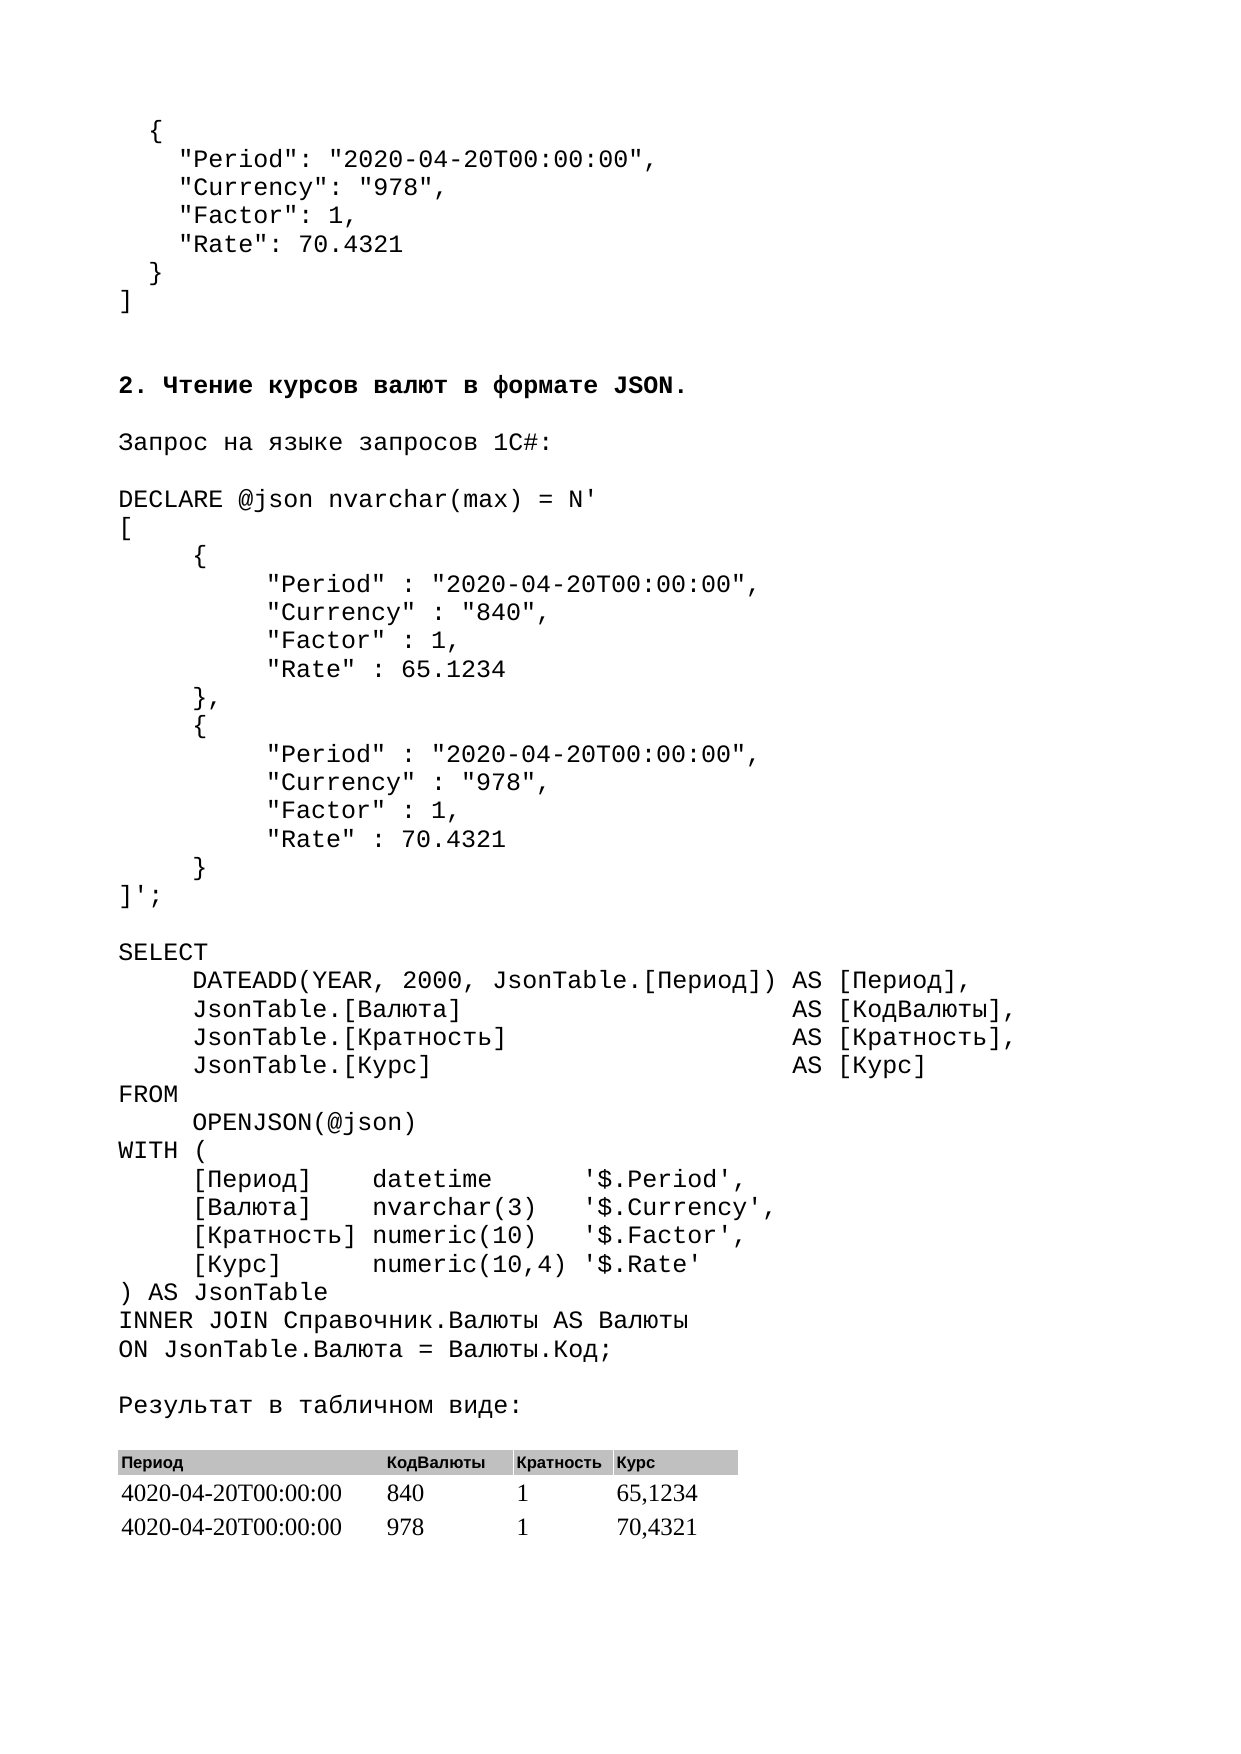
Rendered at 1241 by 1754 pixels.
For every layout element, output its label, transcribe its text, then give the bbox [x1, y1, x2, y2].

text { "Period": "2020-04-20T00:00:00", "Currency": "978", "Factor": 1, "Rate": 70.4321 } ] [118, 118, 1122, 316]
table_header Курс [614, 1450, 738, 1475]
table_header Кратность [514, 1450, 613, 1475]
text } [118, 855, 1122, 883]
table_cell 65,1234 [614, 1475, 738, 1509]
text "Factor" : 1, [118, 628, 1122, 656]
table_cell 1 [514, 1475, 613, 1509]
text "Rate" : 65.1234 [118, 656, 1122, 685]
text Результат в табличном виде: [118, 1393, 1122, 1421]
text { [118, 713, 1122, 741]
table_cell 978 [384, 1509, 513, 1544]
text "Factor" : 1, [118, 798, 1122, 826]
text "Currency" : "978", [118, 770, 1122, 798]
text 2. Чтение курсов валют в формате JSON. [118, 373, 1122, 401]
text WITH ( [118, 1138, 1122, 1166]
text [Курс] numeric(10,4) '$.Rate' [118, 1251, 1122, 1280]
table_cell 4020-04-20T00:00:00 [118, 1475, 384, 1509]
text { [118, 543, 1122, 571]
text JsonTable.[Курс] AS [Курс] [118, 1053, 1122, 1081]
text [Валюта] nvarchar(3) '$.Currency', [118, 1195, 1122, 1223]
text Запрос на языке запросов 1C#: [118, 430, 1122, 458]
text [Период] datetime '$.Period', [118, 1166, 1122, 1195]
text JsonTable.[Валюта] AS [КодВалюты], [118, 996, 1122, 1025]
text ]'; [118, 883, 1122, 911]
table_header КодВалюты [384, 1450, 513, 1475]
text ) AS JsonTable [118, 1280, 1122, 1308]
table_cell 840 [384, 1475, 513, 1509]
table_header Период [118, 1450, 384, 1475]
text JsonTable.[Кратность] AS [Кратность], [118, 1025, 1122, 1053]
table_cell 4020-04-20T00:00:00 [118, 1509, 384, 1544]
text "Currency" : "840", [118, 600, 1122, 628]
text "Period" : "2020-04-20T00:00:00", [118, 571, 1122, 600]
text OPENJSON(@json) [118, 1110, 1122, 1138]
table_cell 70,4321 [614, 1509, 738, 1544]
text ON JsonTable.Валюта = Валюты.Код; [118, 1336, 1122, 1365]
text [ [118, 515, 1122, 543]
text FROM [118, 1081, 1122, 1110]
text DATEADD(YEAR, 2000, JsonTable.[Период]) AS [Период], [118, 968, 1122, 996]
text INNER JOIN Справочник.Валюты AS Валюты [118, 1308, 1122, 1336]
text [Кратность] numeric(10) '$.Factor', [118, 1223, 1122, 1251]
table_cell 1 [514, 1509, 613, 1544]
text SELECT [118, 940, 1122, 968]
text }, [118, 685, 1122, 713]
text "Period" : "2020-04-20T00:00:00", [118, 741, 1122, 770]
text "Rate" : 70.4321 [118, 826, 1122, 855]
text DECLARE @json nvarchar(max) = N' [118, 486, 1122, 515]
